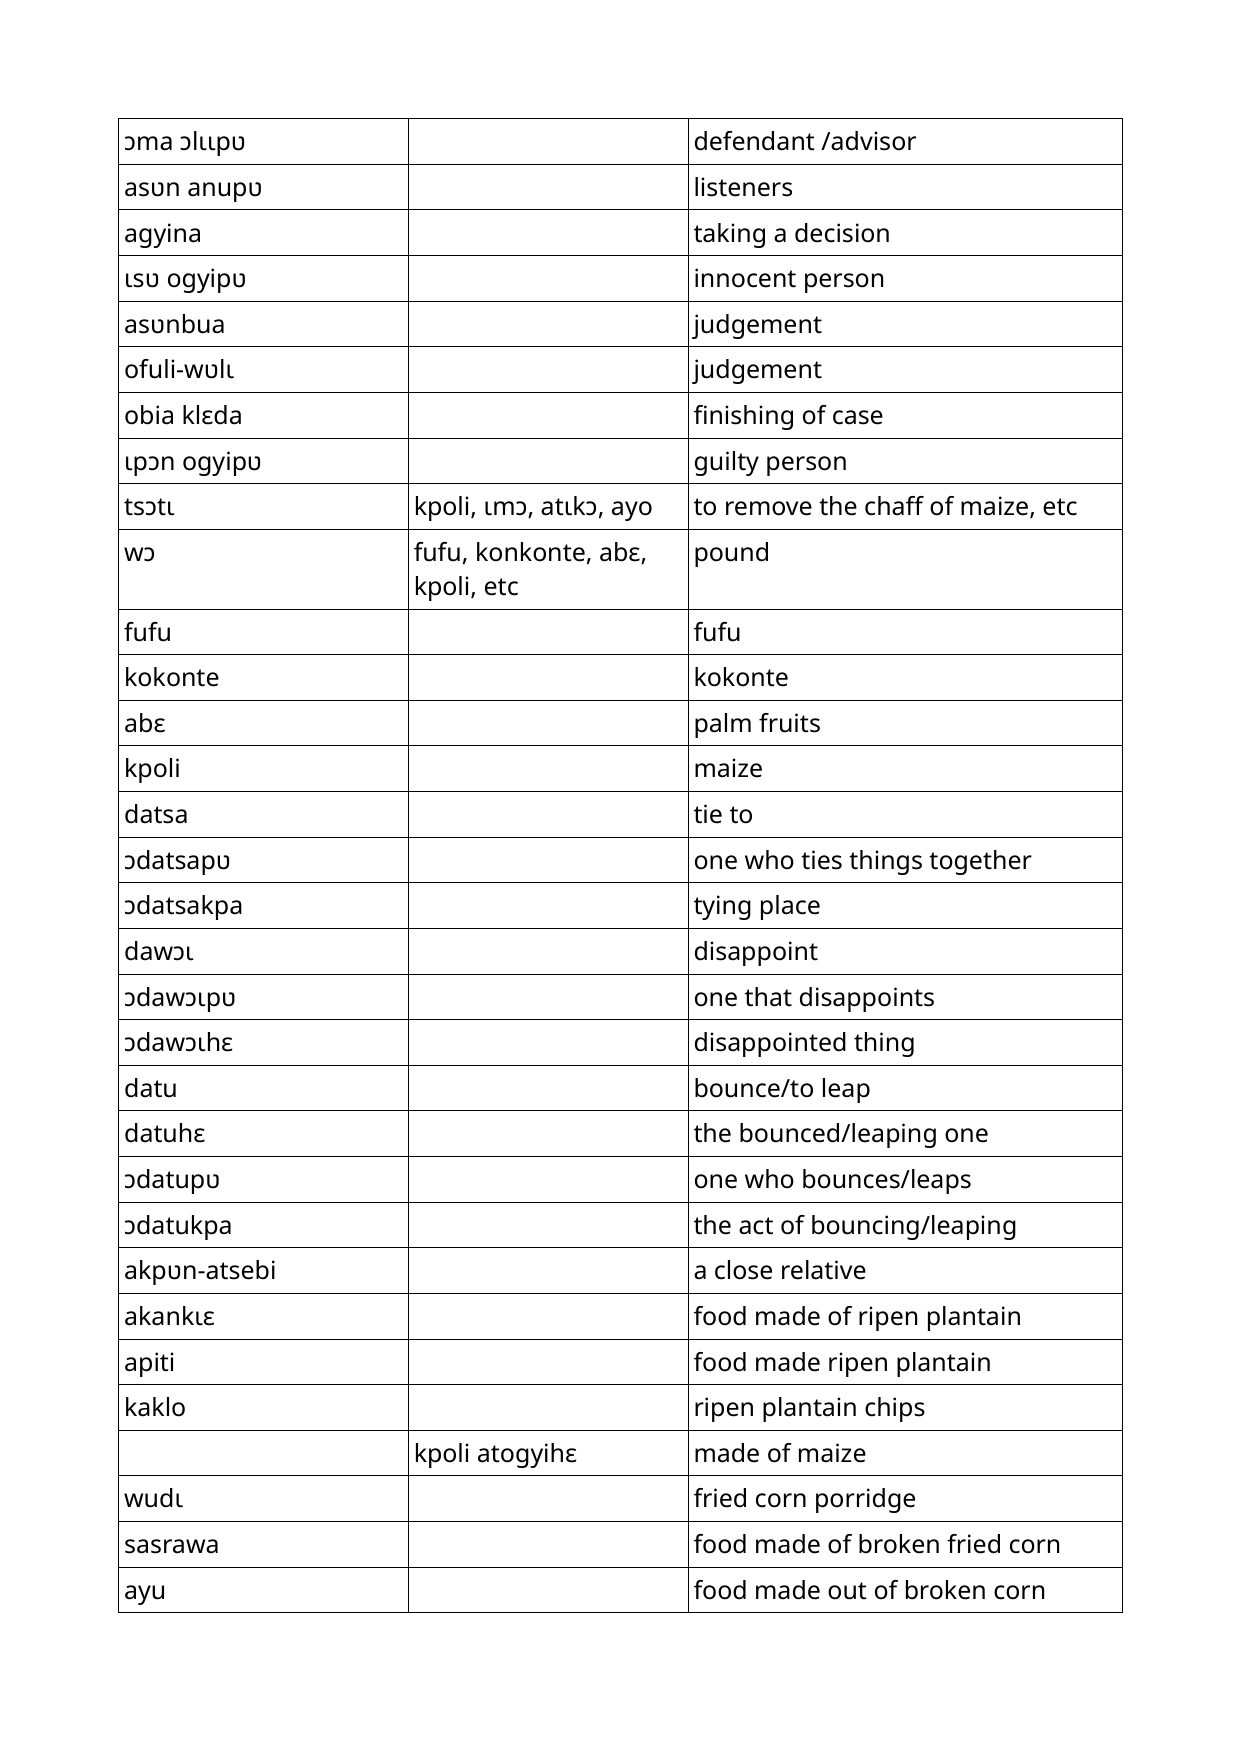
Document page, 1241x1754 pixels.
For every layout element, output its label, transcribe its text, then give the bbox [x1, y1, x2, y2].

table_cell one that disappoints [689, 975, 1122, 1019]
table_cell tsɔtɩ [119, 484, 408, 529]
table_cell ɔdawɔɩpʋ [119, 975, 408, 1019]
table_cell [409, 1476, 688, 1521]
table_cell [119, 1431, 408, 1475]
table_cell ɩsʋ ogyipʋ [119, 256, 408, 301]
table_cell ɔdatupʋ [119, 1157, 408, 1202]
table_cell [409, 701, 688, 745]
table_cell [409, 975, 688, 1019]
table_cell food made of ripen plantain [689, 1294, 1122, 1338]
table_cell apiti [119, 1340, 408, 1384]
table_cell [409, 792, 688, 837]
table_cell abɛ [119, 701, 408, 745]
table_cell [409, 1020, 688, 1065]
table_cell datsa [119, 792, 408, 837]
table_cell [409, 746, 688, 791]
table_cell kpoli atogyihɛ [409, 1431, 688, 1475]
table_cell [409, 1111, 688, 1156]
table_cell one who ties things together [689, 838, 1122, 882]
table_cell a close relative [689, 1248, 1122, 1293]
table_cell ɔdatukpa [119, 1203, 408, 1247]
table_cell [409, 1066, 688, 1110]
table_cell fufu [119, 610, 408, 654]
table_cell [409, 610, 688, 654]
table_cell food made out of broken corn [689, 1568, 1122, 1612]
table_cell kaklo [119, 1385, 408, 1430]
table_cell fried corn porridge [689, 1476, 1122, 1521]
table_cell disappoint [689, 929, 1122, 973]
table_cell tie to [689, 792, 1122, 837]
table_cell fufu [689, 610, 1122, 654]
table_cell [409, 1203, 688, 1247]
table_cell ɔma ɔlɩɩpʋ [119, 119, 408, 164]
table_cell taking a decision [689, 210, 1122, 255]
table_cell [409, 256, 688, 301]
table_cell the act of bouncing/leaping [689, 1203, 1122, 1247]
table_cell fufu, konkonte, abɛ, kpoli, etc [409, 530, 688, 608]
table_cell [409, 393, 688, 437]
table_cell judgement [689, 302, 1122, 346]
table_cell defendant /advisor [689, 119, 1122, 164]
table_cell kpoli [119, 746, 408, 791]
table_cell [409, 210, 688, 255]
table_cell [409, 1522, 688, 1567]
table_cell dawɔɩ [119, 929, 408, 973]
table_cell innocent person [689, 256, 1122, 301]
table_cell ɔdatsapʋ [119, 838, 408, 882]
table_cell ɔdatsakpa [119, 883, 408, 928]
table_cell [409, 1157, 688, 1202]
table_cell [409, 347, 688, 392]
table_cell asʋn anupʋ [119, 165, 408, 209]
table_cell ɔdawɔɩhɛ [119, 1020, 408, 1065]
table_cell ayu [119, 1568, 408, 1612]
table_cell [409, 838, 688, 882]
table_cell food made of broken fried corn [689, 1522, 1122, 1567]
table_cell ofuli-wʋlɩ [119, 347, 408, 392]
table_cell kokonte [689, 655, 1122, 700]
table_cell bounce/to leap [689, 1066, 1122, 1110]
table_cell made of maize [689, 1431, 1122, 1475]
table_cell [409, 929, 688, 973]
table_cell [409, 302, 688, 346]
table_cell food made ripen plantain [689, 1340, 1122, 1384]
table_cell to remove the chaff of maize, etc [689, 484, 1122, 529]
table_cell [409, 1568, 688, 1612]
table_cell datuhɛ [119, 1111, 408, 1156]
table_cell finishing of case [689, 393, 1122, 437]
table_cell [409, 1385, 688, 1430]
table_cell disappointed thing [689, 1020, 1122, 1065]
table_cell the bounced/leaping one [689, 1111, 1122, 1156]
table_cell maize [689, 746, 1122, 791]
table_cell wɔ [119, 530, 408, 608]
table_cell guilty person [689, 439, 1122, 483]
table_cell [409, 165, 688, 209]
table_cell judgement [689, 347, 1122, 392]
table_cell one who bounces/leaps [689, 1157, 1122, 1202]
table_cell ɩpɔn ogyipʋ [119, 439, 408, 483]
table_cell tying place [689, 883, 1122, 928]
table_cell [409, 1248, 688, 1293]
table_cell asʋnbua [119, 302, 408, 346]
table_cell ripen plantain chips [689, 1385, 1122, 1430]
table_cell [409, 883, 688, 928]
table_cell wudɩ [119, 1476, 408, 1521]
table_cell [409, 655, 688, 700]
table_cell [409, 1340, 688, 1384]
table_cell agyina [119, 210, 408, 255]
table_cell [409, 119, 688, 164]
table_cell pound [689, 530, 1122, 608]
table_cell kpoli, ɩmɔ, atɩkɔ, ayo [409, 484, 688, 529]
table_cell obia klɛda [119, 393, 408, 437]
table_cell akankɩɛ [119, 1294, 408, 1338]
table_cell sasrawa [119, 1522, 408, 1567]
table_cell akpʋn-atsebi [119, 1248, 408, 1293]
table_cell [409, 1294, 688, 1338]
table_cell [409, 439, 688, 483]
table_cell kokonte [119, 655, 408, 700]
table_cell datu [119, 1066, 408, 1110]
table_cell palm fruits [689, 701, 1122, 745]
table_cell listeners [689, 165, 1122, 209]
